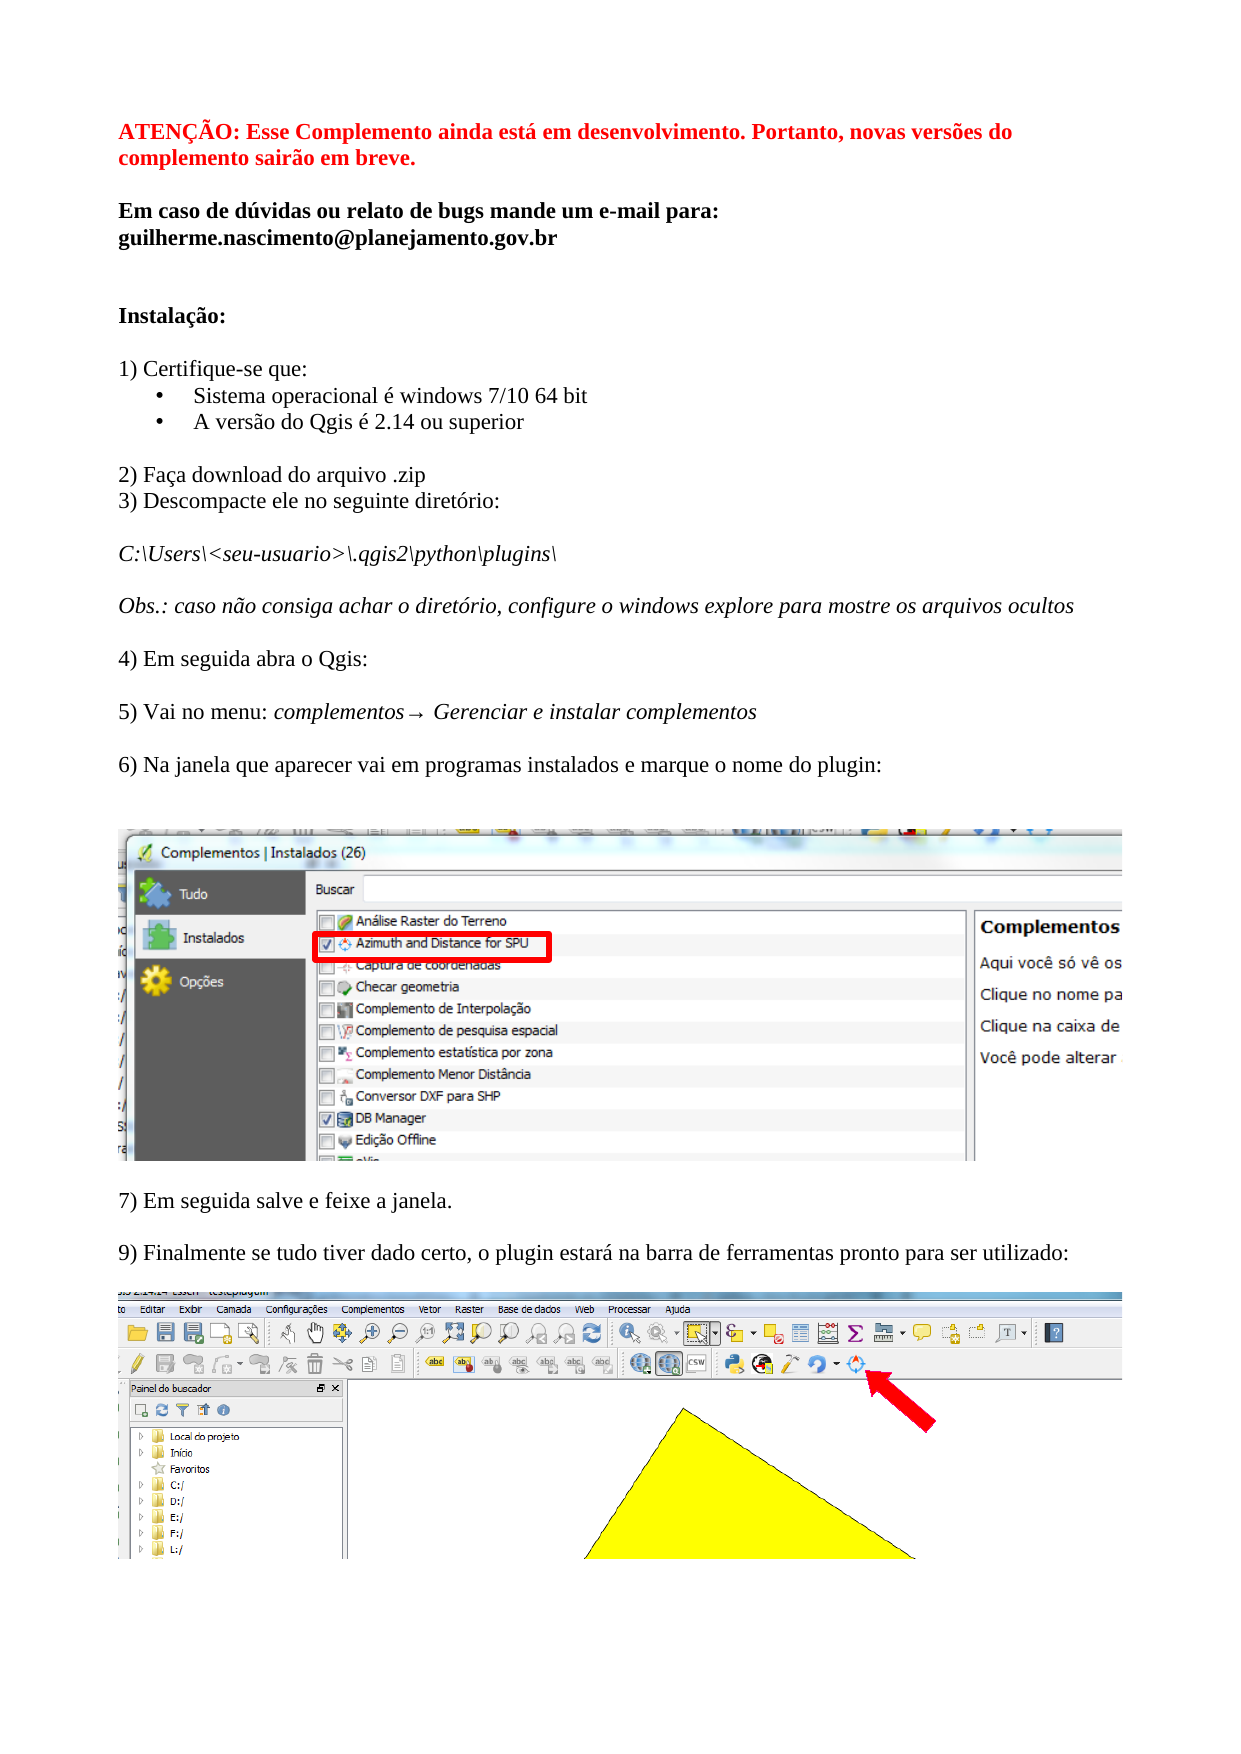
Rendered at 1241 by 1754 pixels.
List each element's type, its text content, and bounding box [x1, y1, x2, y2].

text 7) Em seguida salve e feixe a janela. [118, 1187, 1122, 1213]
list Sistema operacional é windows 7/10 64 bit [156, 382, 1122, 408]
text 1) Certifique-se que: [118, 355, 1122, 382]
text Em caso de dúvidas ou relato de bugs mande um e-mail para: guilherme.nascimento@planejamento.gov.br [118, 197, 1122, 250]
text 3) Descompacte ele no seguinte diretório: [118, 487, 1122, 513]
text Instalação: [118, 303, 1122, 329]
text 4) Em seguida abra o Qgis: [118, 645, 1122, 672]
text Obs.: caso não consiga achar o diretório, configure o windows explore para mostre os arquivos ocultos [118, 592, 1122, 619]
text 9) Finalmente se tudo tiver dado certo, o plugin estará na barra de ferramentas pronto para ser utilizado: [118, 1239, 1122, 1266]
text C:\Users\<seu-usuario>\.qgis2\python\plugins\ [118, 540, 1122, 566]
text 5) Vai no menu: complementos→ Gerenciar e instalar complementos [118, 698, 1122, 724]
text 2) Faça download do arquivo .zip [118, 461, 1122, 487]
text ATENÇÃO: Esse Complemento ainda está em desenvolvimento. Portanto, novas versões do complemento sairão em breve. [118, 118, 1122, 171]
list A versão do Qgis é 2.14 ou superior [156, 408, 1122, 434]
text 6) Na janela que aparecer vai em programas instalados e marque o nome do plugin: [118, 751, 1122, 777]
